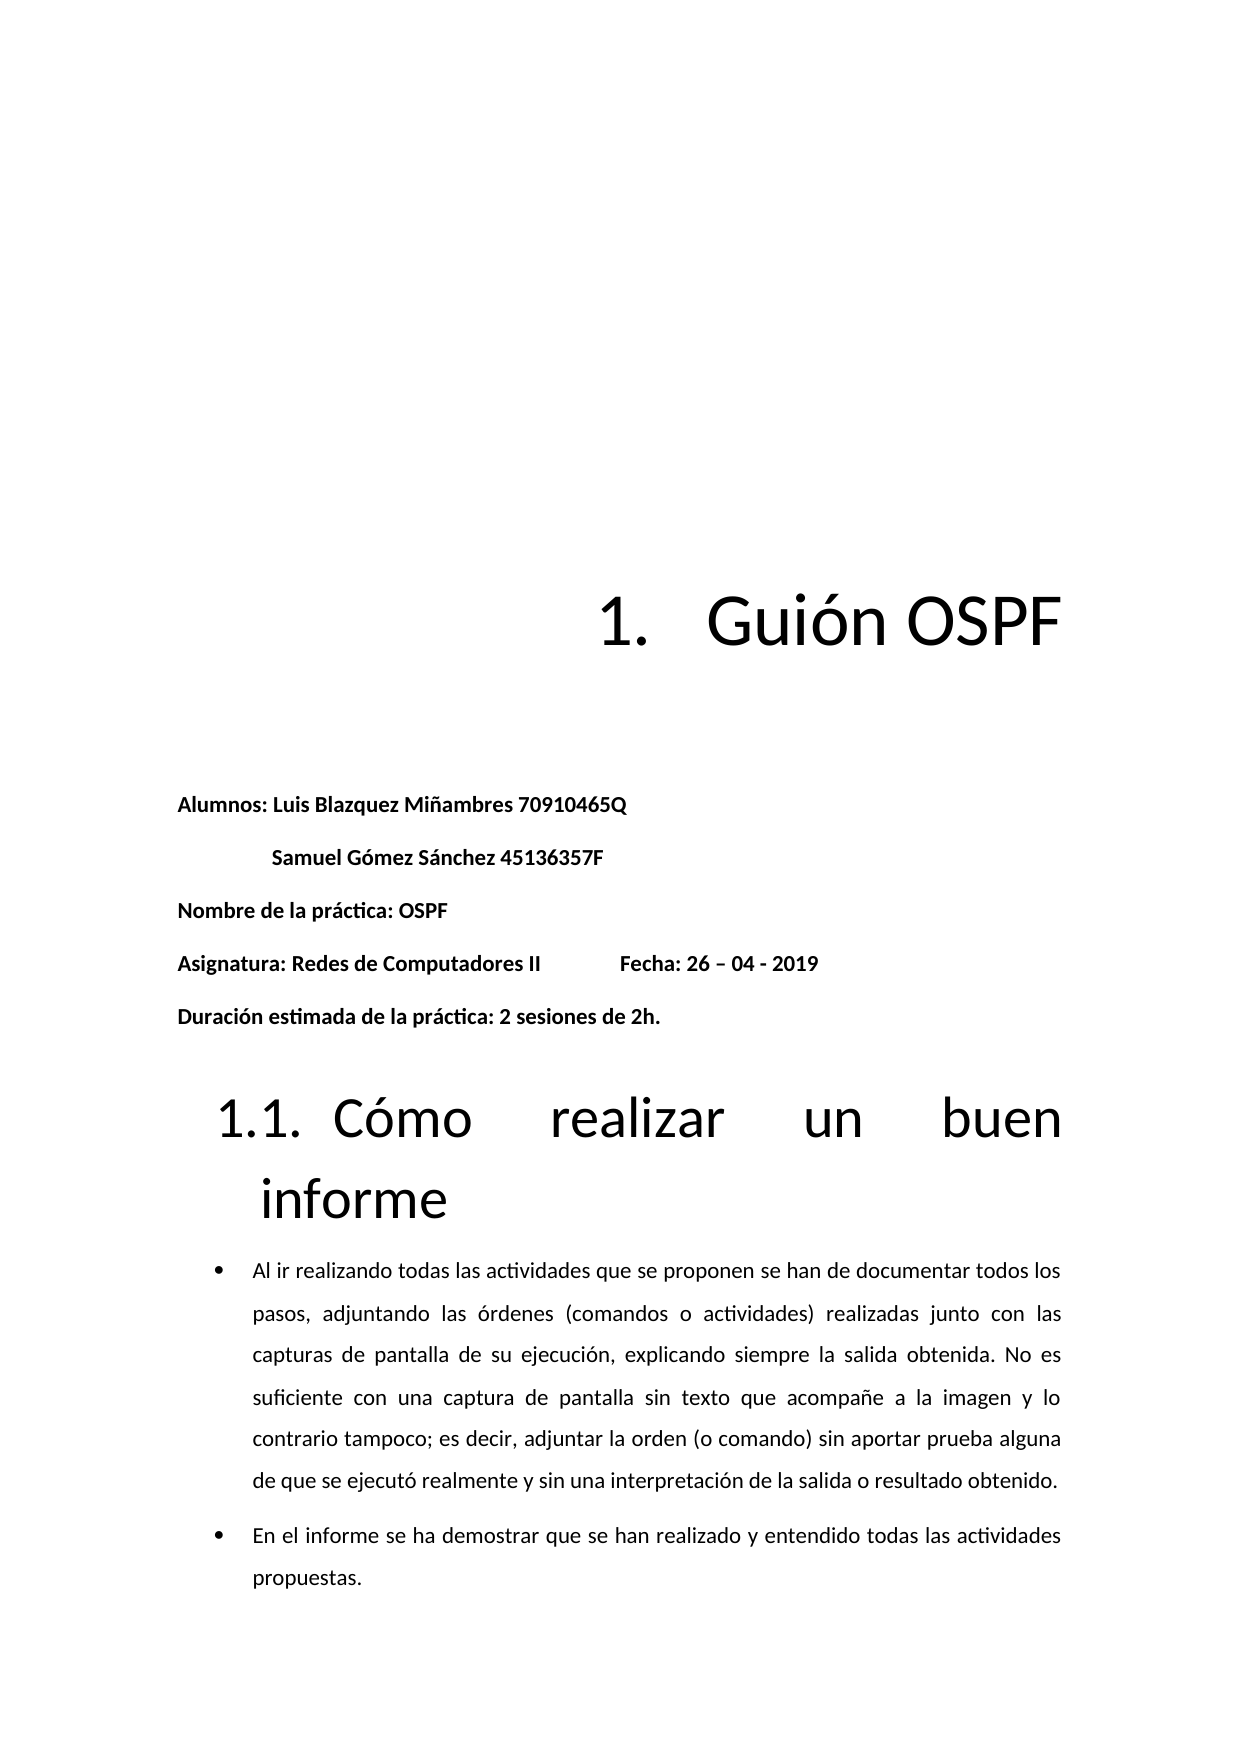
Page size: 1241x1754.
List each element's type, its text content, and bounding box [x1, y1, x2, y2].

subtitle Guión OSPF [177, 573, 1063, 664]
subtitle Cómo realizar un buen informe [215, 1080, 1063, 1233]
text Alumnos: Luis Blazquez Miñambres 70910465Q [177, 790, 1063, 818]
text Asignatura: Redes de Computadores II Fecha: 26 – 04 - 2019 [177, 949, 1063, 977]
text Duración estimada de la práctica: 2 sesiones de 2h. [177, 1002, 1063, 1030]
list En el informe se ha demostrar que se han realizado y entendido todas las actividades propuestas. [215, 1521, 1063, 1591]
list Al ir realizando todas las actividades que se proponen se han de documentar todos los pasos, adjuntando las órdenes (comandos o actividades) realizadas junto con las capturas de pantalla de su ejecución, explicando siempre la salida obtenida. No es suficiente con una captura de pantalla sin texto que acompañe a la imagen y lo contrario tampoco; es decir, adjuntar la orden (o comando) sin aportar prueba alguna de que se ejecutó realmente y sin una interpretación de la salida o resultado obtenido. [215, 1257, 1063, 1494]
text Nombre de la práctica: OSPF [177, 896, 1063, 924]
text Samuel Gómez Sánchez 45136357F [177, 843, 1063, 871]
